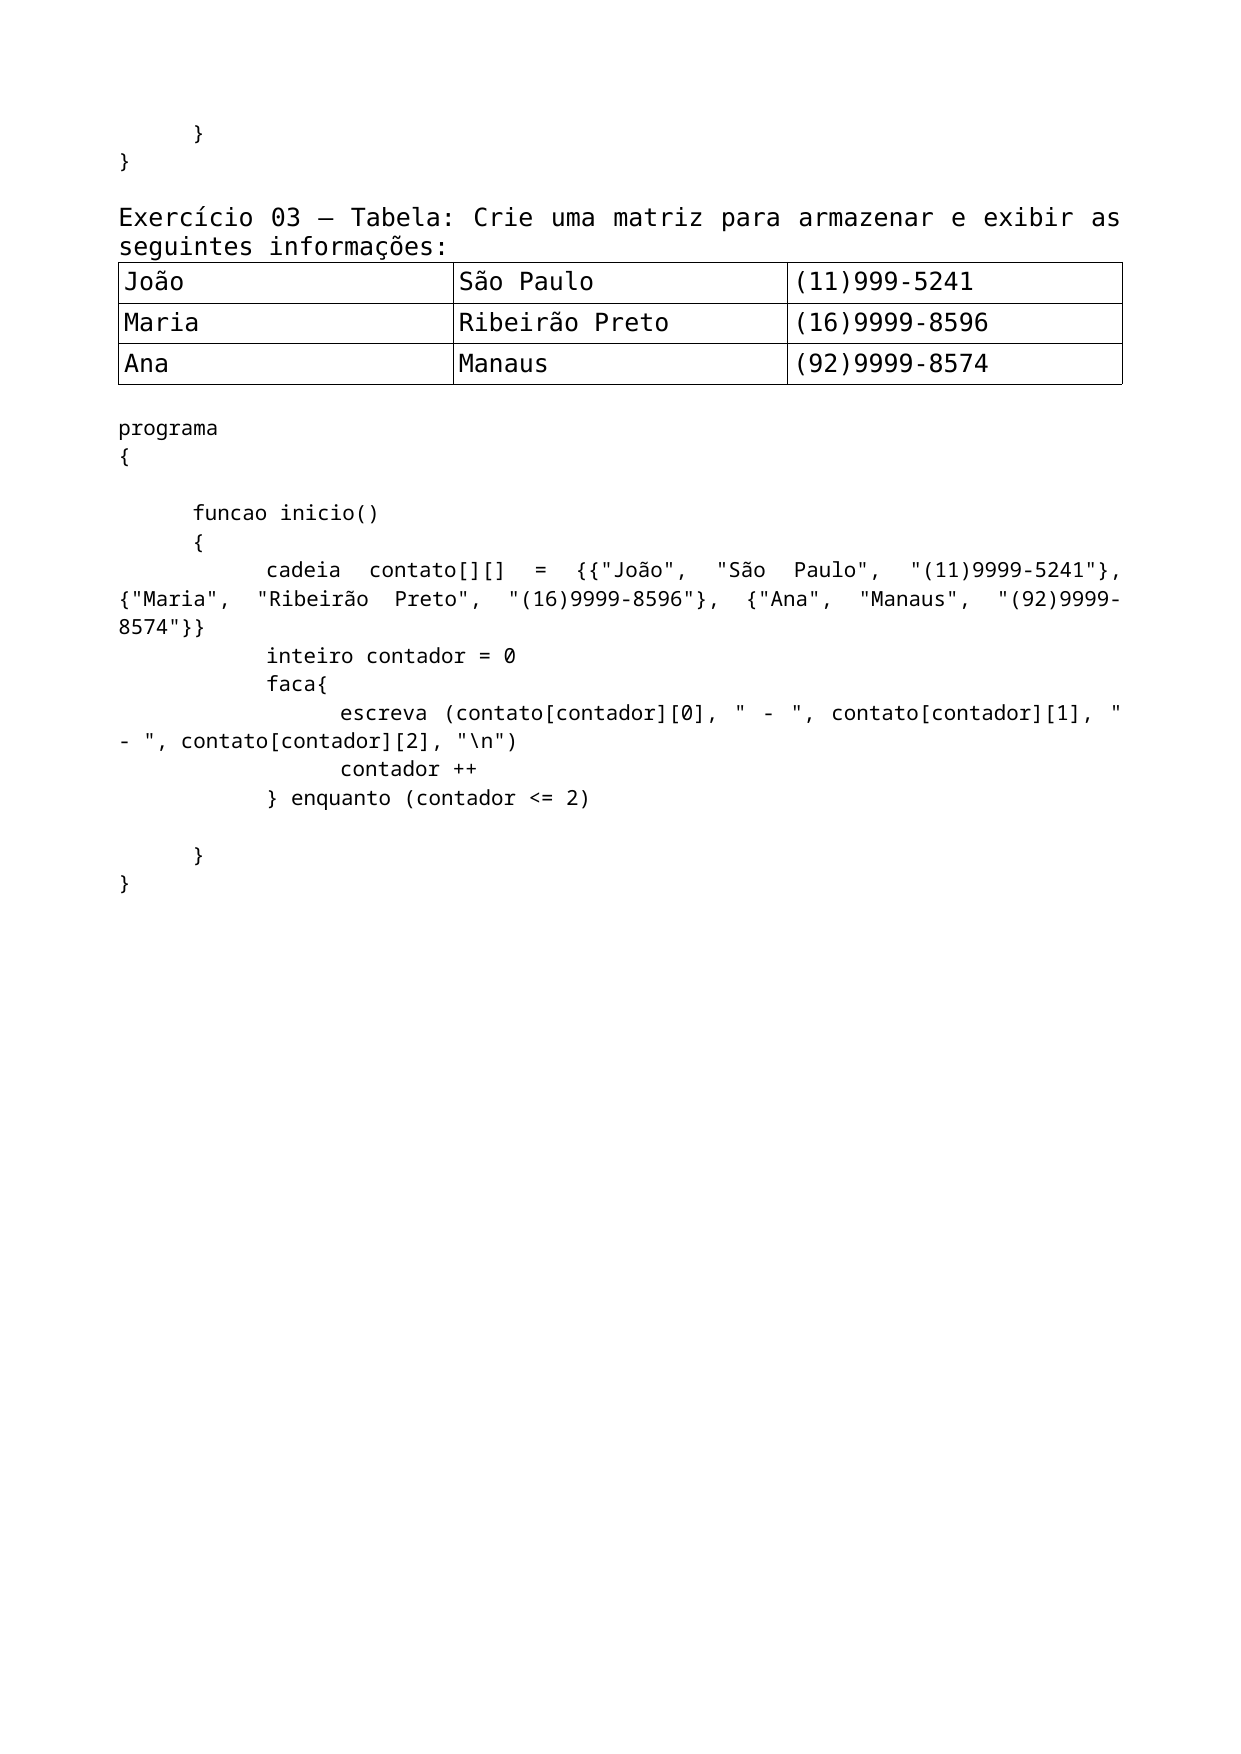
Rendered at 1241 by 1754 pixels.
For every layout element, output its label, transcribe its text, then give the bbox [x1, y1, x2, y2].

table_header (11)999-5241 [788, 263, 1122, 302]
text faca{ [118, 669, 1122, 698]
text programa [118, 413, 1122, 442]
table_cell (92)9999-8574 [788, 344, 1122, 384]
table_header João [119, 263, 453, 302]
text { [118, 527, 1122, 555]
text escreva (contato[contador][0], " - ", contato[contador][1], " - ", contato[contador][2], "\n") [118, 698, 1122, 754]
text funcao inicio() [118, 498, 1122, 527]
table_cell Ana [119, 344, 453, 384]
text } enquanto (contador <= 2) [118, 783, 1122, 811]
table_cell Manaus [454, 344, 787, 384]
text Exercício 03 – Tabela: Crie uma matriz para armazenar e exibir as seguintes informações: [118, 203, 1122, 262]
table_header São Paulo [454, 263, 787, 302]
text } [118, 147, 1122, 175]
text } [118, 118, 1122, 147]
table_cell Ribeirão Preto [454, 304, 787, 343]
table_cell (16)9999-8596 [788, 304, 1122, 343]
text } [118, 840, 1122, 868]
text inteiro contador = 0 [118, 641, 1122, 669]
text { [118, 442, 1122, 470]
text } [118, 868, 1122, 897]
table_cell Maria [119, 304, 453, 343]
text cadeia contato[][] = {{"João", "São Paulo", "(11)9999-5241"}, {"Maria", "Ribeirão Preto", "(16)9999-8596"}, {"Ana", "Manaus", "(92)9999-8574"}} [118, 555, 1122, 641]
text contador ++ [118, 754, 1122, 783]
